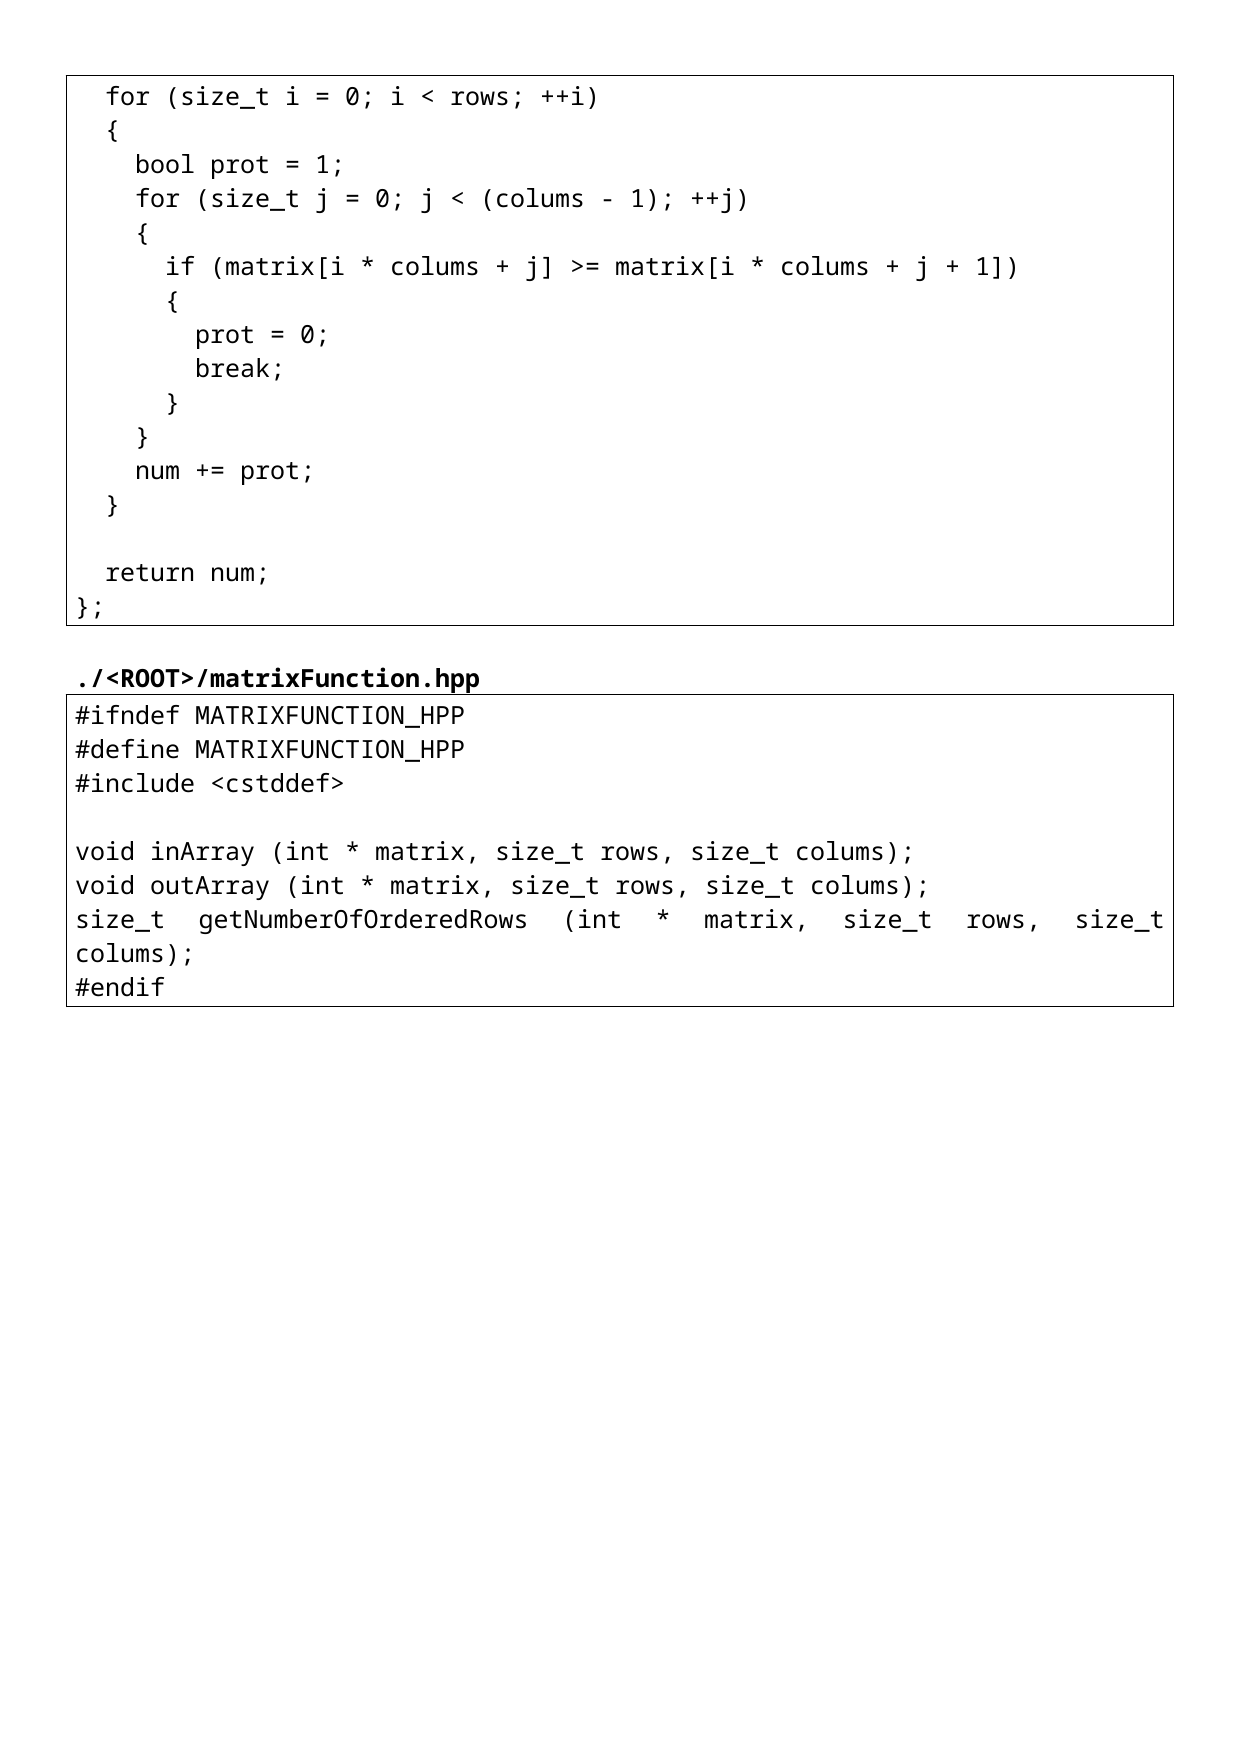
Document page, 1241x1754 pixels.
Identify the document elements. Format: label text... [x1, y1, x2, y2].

text break; [75, 351, 1165, 385]
text ./<ROOT>/matrixFunction.hpp [75, 660, 1165, 694]
text prot = 0; [75, 317, 1165, 351]
text { [75, 282, 1165, 317]
text } [75, 419, 1165, 453]
text for (size_t i = 0; i < rows; ++i) [67, 76, 1173, 112]
text if (matrix[i * colums + j] >= matrix[i * colums + j + 1]) [75, 248, 1165, 282]
text return num; [75, 555, 1165, 586]
text #include <cstddef> [75, 766, 1165, 800]
text size_t getNumberOfOrderedRows (int * matrix, size_t rows, size_t colums); [75, 902, 1165, 967]
text { [75, 214, 1165, 248]
text bool prot = 1; [75, 146, 1165, 180]
text #endif [67, 967, 1173, 1006]
text }; [67, 586, 1173, 625]
text #ifndef MATRIXFUNCTION_HPP [67, 695, 1173, 732]
text #define MATRIXFUNCTION_HPP [75, 732, 1165, 766]
text { [75, 112, 1165, 146]
text num += prot; [75, 453, 1165, 487]
text } [75, 385, 1165, 419]
text void inArray (int * matrix, size_t rows, size_t colums); [75, 834, 1165, 868]
text void outArray (int * matrix, size_t rows, size_t colums); [75, 868, 1165, 902]
text for (size_t j = 0; j < (colums - 1); ++j) [75, 180, 1165, 214]
text } [75, 487, 1165, 521]
